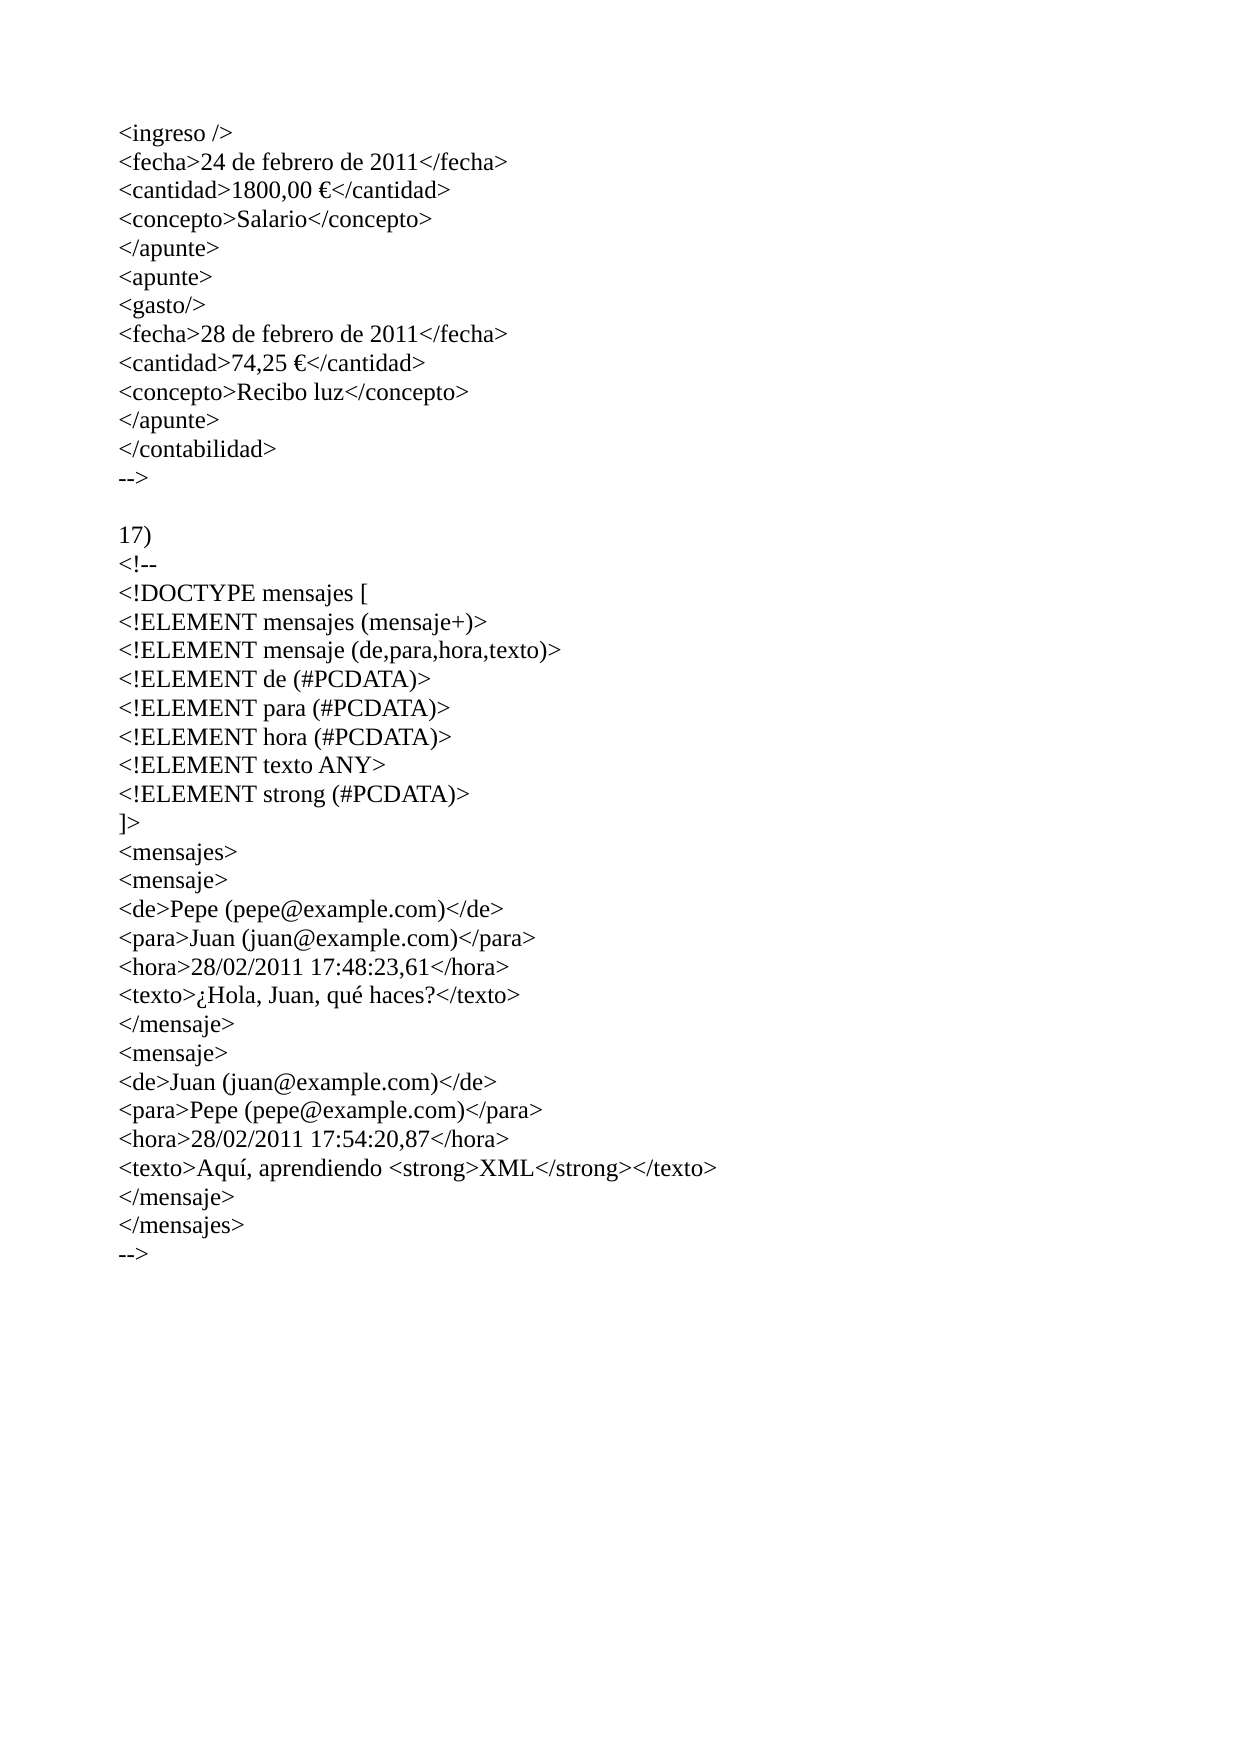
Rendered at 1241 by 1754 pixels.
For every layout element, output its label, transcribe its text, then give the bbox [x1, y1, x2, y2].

text </mensajes> [118, 1211, 1122, 1239]
text <concepto>Recibo luz</concepto> [118, 377, 1122, 406]
text <!ELEMENT mensajes (mensaje+)> [118, 607, 1122, 636]
text <de>Pepe (pepe@example.com)</de> [118, 894, 1122, 923]
text <!ELEMENT mensaje (de,para,hora,texto)> [118, 636, 1122, 664]
text <ingreso /> [118, 118, 1122, 147]
text <hora>28/02/2011 17:54:20,87</hora> [118, 1124, 1122, 1153]
text </apunte> [118, 406, 1122, 434]
text <para>Juan (juan@example.com)</para> [118, 923, 1122, 952]
text <!ELEMENT para (#PCDATA)> [118, 693, 1122, 722]
text --> [118, 463, 1122, 492]
text <texto>¿Hola, Juan, qué haces?</texto> [118, 981, 1122, 1009]
text <cantidad>74,25 €</cantidad> [118, 348, 1122, 377]
text </mensaje> [118, 1009, 1122, 1038]
text <fecha>24 de febrero de 2011</fecha> [118, 147, 1122, 176]
text ]> [118, 808, 1122, 837]
text <mensaje> [118, 1038, 1122, 1067]
text <apunte> [118, 262, 1122, 291]
text <!ELEMENT texto ANY> [118, 751, 1122, 779]
text <hora>28/02/2011 17:48:23,61</hora> [118, 952, 1122, 981]
text </apunte> [118, 233, 1122, 262]
text <fecha>28 de febrero de 2011</fecha> [118, 319, 1122, 348]
text <!DOCTYPE mensajes [ [118, 578, 1122, 607]
text <texto>Aquí, aprendiendo <strong>XML</strong></texto> [118, 1153, 1122, 1182]
text </mensaje> [118, 1182, 1122, 1211]
text <cantidad>1800,00 €</cantidad> [118, 176, 1122, 204]
text </contabilidad> [118, 434, 1122, 463]
text <concepto>Salario</concepto> [118, 204, 1122, 233]
text 17) [118, 521, 1122, 549]
text <mensaje> [118, 866, 1122, 894]
text <!ELEMENT strong (#PCDATA)> [118, 779, 1122, 808]
text <!ELEMENT de (#PCDATA)> [118, 664, 1122, 693]
text <!ELEMENT hora (#PCDATA)> [118, 722, 1122, 751]
text <de>Juan (juan@example.com)</de> [118, 1067, 1122, 1096]
text --> [118, 1239, 1122, 1268]
text <para>Pepe (pepe@example.com)</para> [118, 1096, 1122, 1124]
text <mensajes> [118, 837, 1122, 866]
text <!-- [118, 549, 1122, 578]
text <gasto/> [118, 291, 1122, 319]
